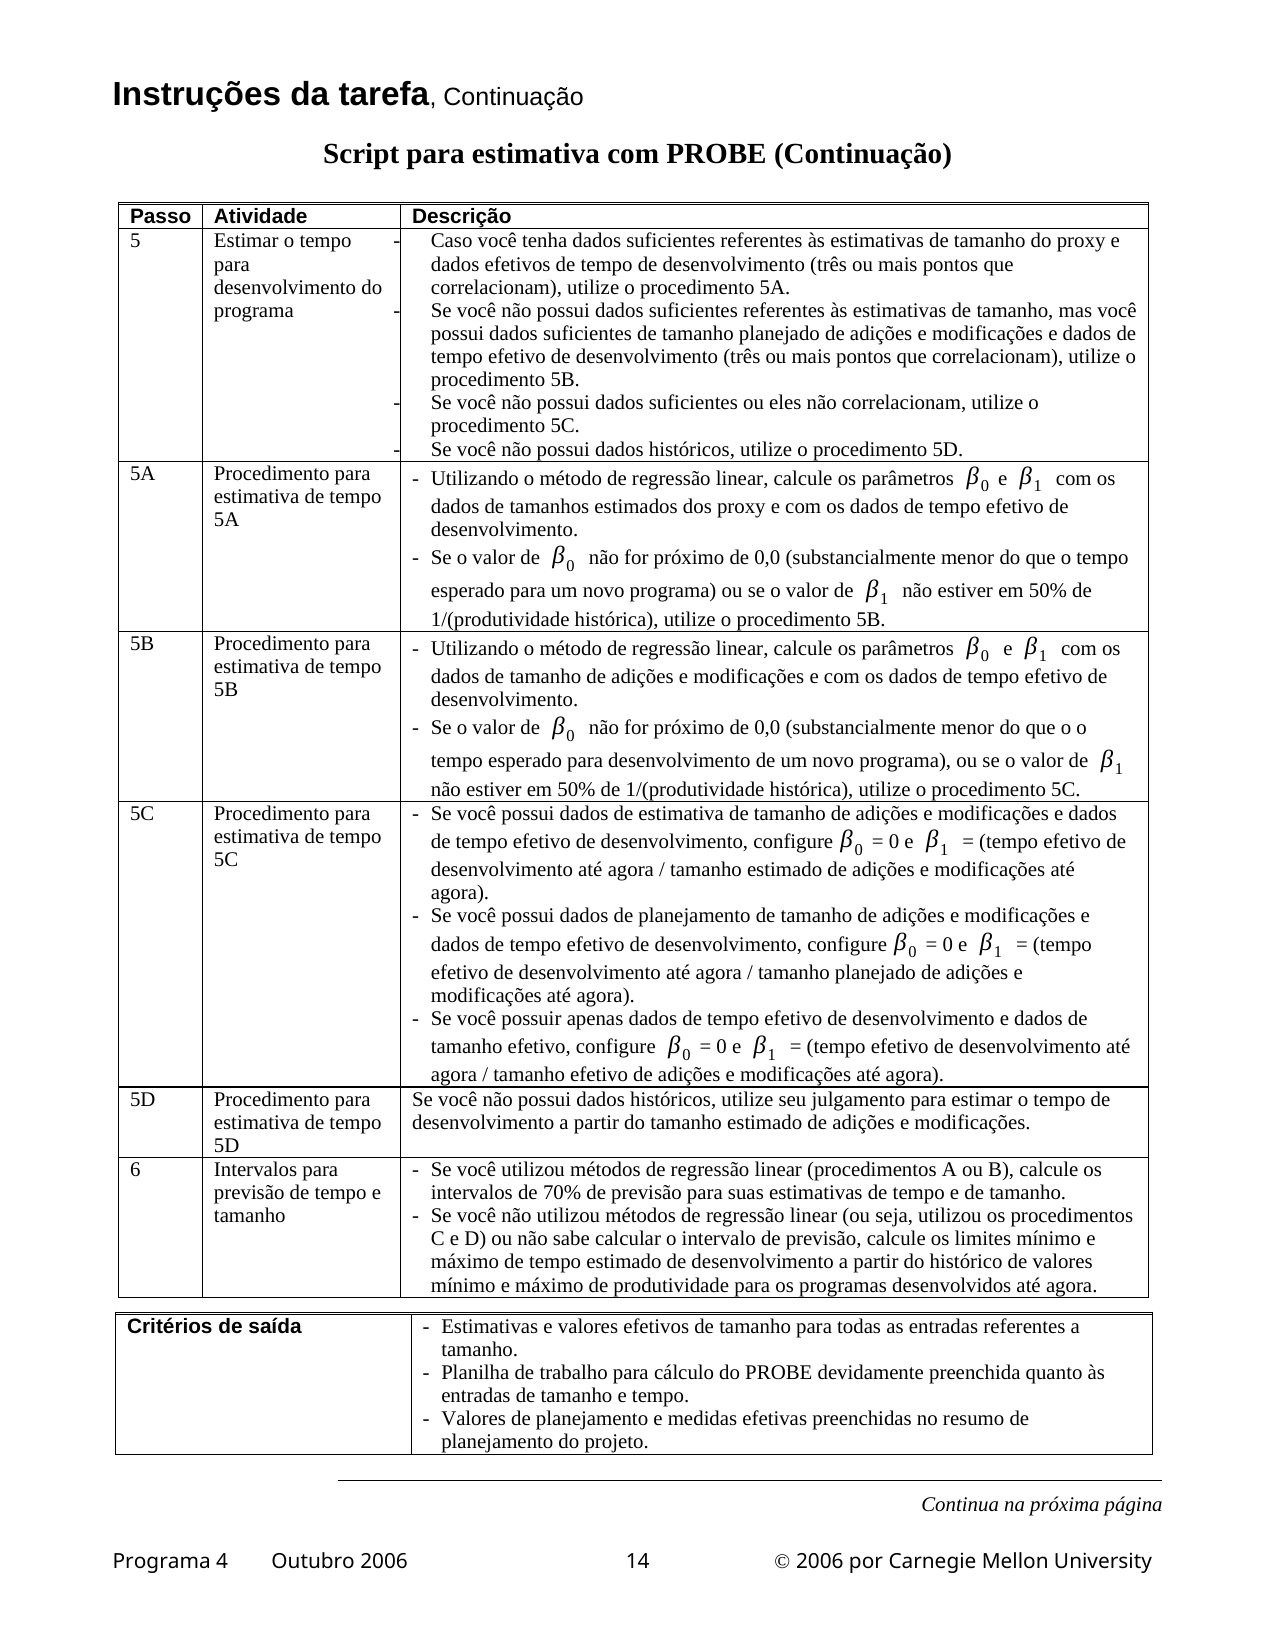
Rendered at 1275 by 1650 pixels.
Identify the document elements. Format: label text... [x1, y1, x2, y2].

table_cell 5A [119, 462, 202, 631]
table_cell 5 [119, 229, 202, 461]
table_cell Procedimento para estimativa de tempo 5A [203, 462, 400, 631]
table_cell 5B [119, 632, 202, 801]
table_header Atividade [203, 205, 400, 228]
table_cell 6 [119, 1158, 202, 1297]
table_cell Se você possui dados de estimativa de tamanho de adições e modificações e dados de tempo efetivo de desenvolvimento, configure= 0 e = (tempo efetivo de desenvolvimento até agora / tamanho estimado de adições e modificações até agora). Se você possui dados de planejamento de tamanho de adições e modificações e dados de tempo efetivo de desenvolvimento, configure= 0 e = (tempo efetivo de desenvolvimento até agora / tamanho planejado de adições e modificações até agora). Se você possuir apenas dados de tempo efetivo de desenvolvimento e dados de tamanho efetivo, configure = 0 e = (tempo efetivo de desenvolvimento até agora / tamanho efetivo de adições e modificações até agora). [401, 802, 1148, 1086]
text Continua na próxima página [337, 1481, 1162, 1516]
table_cell 5C [119, 802, 202, 1086]
table_header Critérios de saída [116, 1315, 411, 1453]
table_header Estimativas e valores efetivos de tamanho para todas as entradas referentes a tamanho. Planilha de trabalho para cálculo do PROBE devidamente preenchida quanto às entradas de tamanho e tempo. Valores de planejamento e medidas efetivas preenchidas no resumo de planejamento do projeto. [412, 1315, 1152, 1453]
table_cell Se você não possui dados históricos, utilize seu julgamento para estimar o tempo de desenvolvimento a partir do tamanho estimado de adições e modificações. [401, 1088, 1148, 1157]
table_cell Se você utilizou métodos de regressão linear (procedimentos A ou B), calcule os intervalos de 70% de previsão para suas estimativas de tempo e de tamanho. Se você não utilizou métodos de regressão linear (ou seja, utilizou os procedimentos C e D) ou não sabe calcular o intervalo de previsão, calcule os limites mínimo e máximo de tempo estimado de desenvolvimento a partir do histórico de valores mínimo e máximo de produtividade para os programas desenvolvidos até agora. [401, 1158, 1148, 1297]
table_header Passo [119, 205, 202, 228]
text Script para estimativa com PROBE (Continuação) [112, 137, 1162, 169]
table_cell Estimar o tempo para desenvolvimento do programa [203, 229, 400, 461]
table_cell Procedimento para estimativa de tempo 5C [203, 802, 400, 1086]
table_cell Intervalos para previsão de tempo e tamanho [203, 1158, 400, 1297]
table_header Descrição [401, 205, 1148, 228]
title Instruções da tarefa, Continuação [112, 75, 1162, 112]
table_cell Procedimento para estimativa de tempo 5D [203, 1088, 400, 1157]
table_cell Caso você tenha dados suficientes referentes às estimativas de tamanho do proxy e dados efetivos de tempo de desenvolvimento (três ou mais pontos que correlacionam), utilize o procedimento 5A. Se você não possui dados suficientes referentes às estimativas de tamanho, mas você possui dados suficientes de tamanho planejado de adições e modificações e dados de tempo efetivo de desenvolvimento (três ou mais pontos que correlacionam), utilize o procedimento 5B. Se você não possui dados suficientes ou eles não correlacionam, utilize o procedimento 5C. Se você não possui dados históricos, utilize o procedimento 5D. [401, 229, 1148, 461]
table_cell 5D [119, 1088, 202, 1157]
table_cell Procedimento para estimativa de tempo 5B [203, 632, 400, 801]
table_cell Utilizando o método de regressão linear, calcule os parâmetros e com os dados de tamanhos estimados dos proxy e com os dados de tempo efetivo de desenvolvimento. Se o valor de não for próximo de 0,0 (substancialmente menor do que o tempo esperado para um novo programa) ou se o valor de não estiver em 50% de 1/(produtividade histórica), utilize o procedimento 5B. [401, 462, 1148, 631]
table_cell Utilizando o método de regressão linear, calcule os parâmetros e com os dados de tamanho de adições e modificações e com os dados de tempo efetivo de desenvolvimento. Se o valor de não for próximo de 0,0 (substancialmente menor do que o o tempo esperado para desenvolvimento de um novo programa), ou se o valor de não estiver em 50% de 1/(produtividade histórica), utilize o procedimento 5C. [401, 632, 1148, 801]
